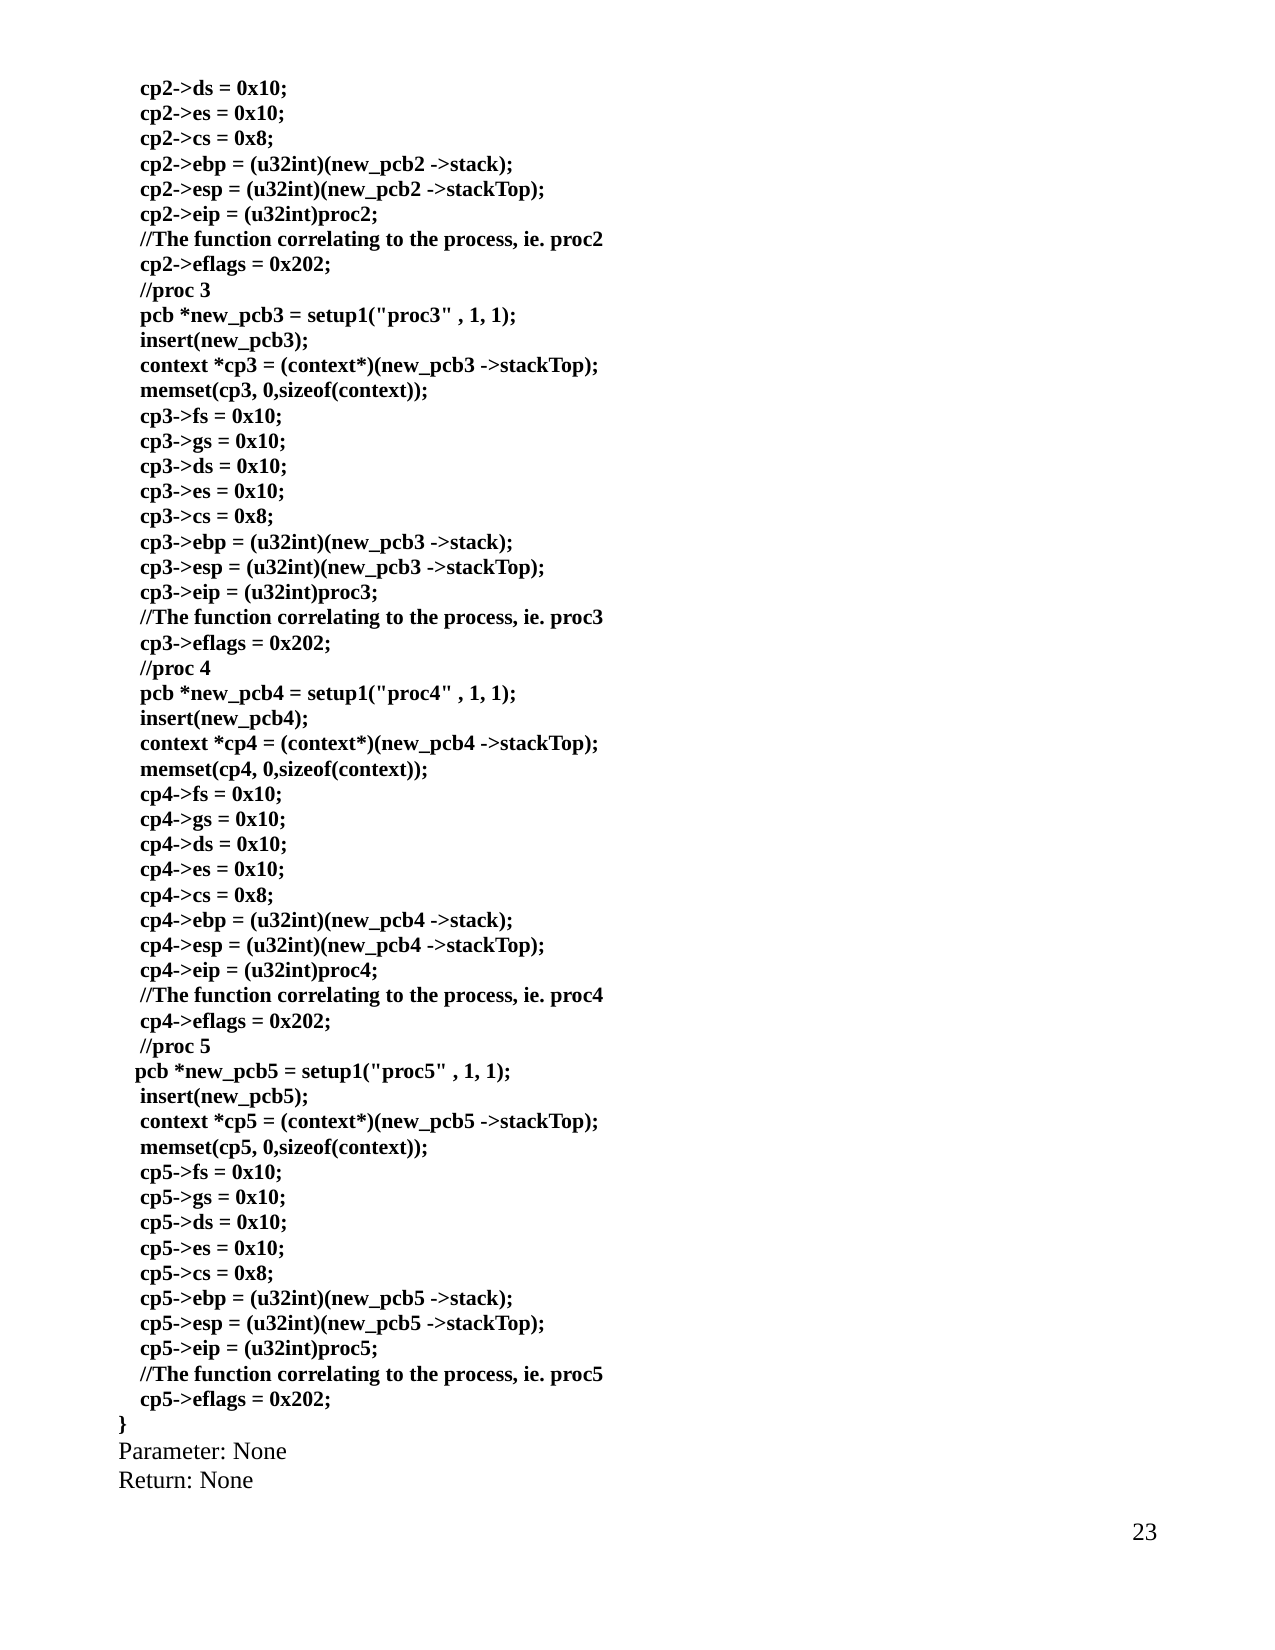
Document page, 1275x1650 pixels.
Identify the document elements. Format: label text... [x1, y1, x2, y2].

text pcb *new_pcb4 = setup1("proc4" , 1, 1); [118, 680, 1157, 705]
text cp3->fs = 0x10; [118, 403, 1157, 428]
text cp4->eip = (u32int)proc4; [118, 957, 1157, 982]
text cp4->eflags = 0x202; [118, 1008, 1157, 1033]
text //proc 4 [118, 655, 1157, 680]
text //proc 3 [118, 277, 1157, 302]
text cp3->ebp = (u32int)(new_pcb3 ->stack); [118, 529, 1157, 554]
text //The function correlating to the process, ie. proc2 [118, 226, 1157, 251]
text //proc 5 [118, 1033, 1157, 1058]
text pcb *new_pcb5 = setup1("proc5" , 1, 1); [118, 1058, 1157, 1083]
text insert(new_pcb3); [118, 327, 1157, 352]
text pcb *new_pcb3 = setup1("proc3" , 1, 1); [118, 302, 1157, 327]
text context *cp5 = (context*)(new_pcb5 ->stackTop); [118, 1108, 1157, 1134]
text memset(cp5, 0,sizeof(context)); [118, 1134, 1157, 1159]
text } [118, 1411, 1157, 1436]
text cp2->es = 0x10; [118, 100, 1157, 125]
text //The function correlating to the process, ie. proc3 [118, 604, 1157, 629]
text cp2->ds = 0x10; [118, 75, 1157, 100]
text cp5->fs = 0x10; [118, 1159, 1157, 1184]
text cp4->gs = 0x10; [118, 806, 1157, 831]
text cp5->ebp = (u32int)(new_pcb5 ->stack); [118, 1285, 1157, 1310]
text cp3->cs = 0x8; [118, 503, 1157, 529]
text cp4->fs = 0x10; [118, 781, 1157, 806]
text cp2->eip = (u32int)proc2; [118, 201, 1157, 226]
text cp5->eip = (u32int)proc5; [118, 1335, 1157, 1361]
text cp3->gs = 0x10; [118, 428, 1157, 453]
text cp4->esp = (u32int)(new_pcb4 ->stackTop); [118, 932, 1157, 957]
text context *cp3 = (context*)(new_pcb3 ->stackTop); [118, 352, 1157, 377]
text cp4->ebp = (u32int)(new_pcb4 ->stack); [118, 907, 1157, 932]
text insert(new_pcb5); [118, 1083, 1157, 1108]
text memset(cp4, 0,sizeof(context)); [118, 756, 1157, 781]
text cp3->ds = 0x10; [118, 453, 1157, 478]
text //The function correlating to the process, ie. proc5 [118, 1361, 1157, 1386]
text insert(new_pcb4); [118, 705, 1157, 730]
text Parameter: None [118, 1436, 1157, 1465]
text cp4->cs = 0x8; [118, 882, 1157, 907]
text cp2->eflags = 0x202; [118, 251, 1157, 277]
text cp5->ds = 0x10; [118, 1209, 1157, 1234]
text memset(cp3, 0,sizeof(context)); [118, 377, 1157, 403]
text cp5->eflags = 0x202; [118, 1386, 1157, 1411]
text cp3->eip = (u32int)proc3; [118, 579, 1157, 604]
text //The function correlating to the process, ie. proc4 [118, 982, 1157, 1008]
text cp4->es = 0x10; [118, 856, 1157, 882]
text cp5->gs = 0x10; [118, 1184, 1157, 1209]
text cp5->esp = (u32int)(new_pcb5 ->stackTop); [118, 1310, 1157, 1335]
text cp2->cs = 0x8; [118, 125, 1157, 151]
text cp3->esp = (u32int)(new_pcb3 ->stackTop); [118, 554, 1157, 579]
text cp4->ds = 0x10; [118, 831, 1157, 856]
text cp3->es = 0x10; [118, 478, 1157, 503]
text Return: None [118, 1465, 1157, 1494]
text cp5->cs = 0x8; [118, 1260, 1157, 1285]
text cp3->eflags = 0x202; [118, 629, 1157, 655]
text cp5->es = 0x10; [118, 1234, 1157, 1260]
text cp2->ebp = (u32int)(new_pcb2 ->stack); [118, 151, 1157, 176]
text cp2->esp = (u32int)(new_pcb2 ->stackTop); [118, 176, 1157, 201]
text context *cp4 = (context*)(new_pcb4 ->stackTop); [118, 730, 1157, 756]
